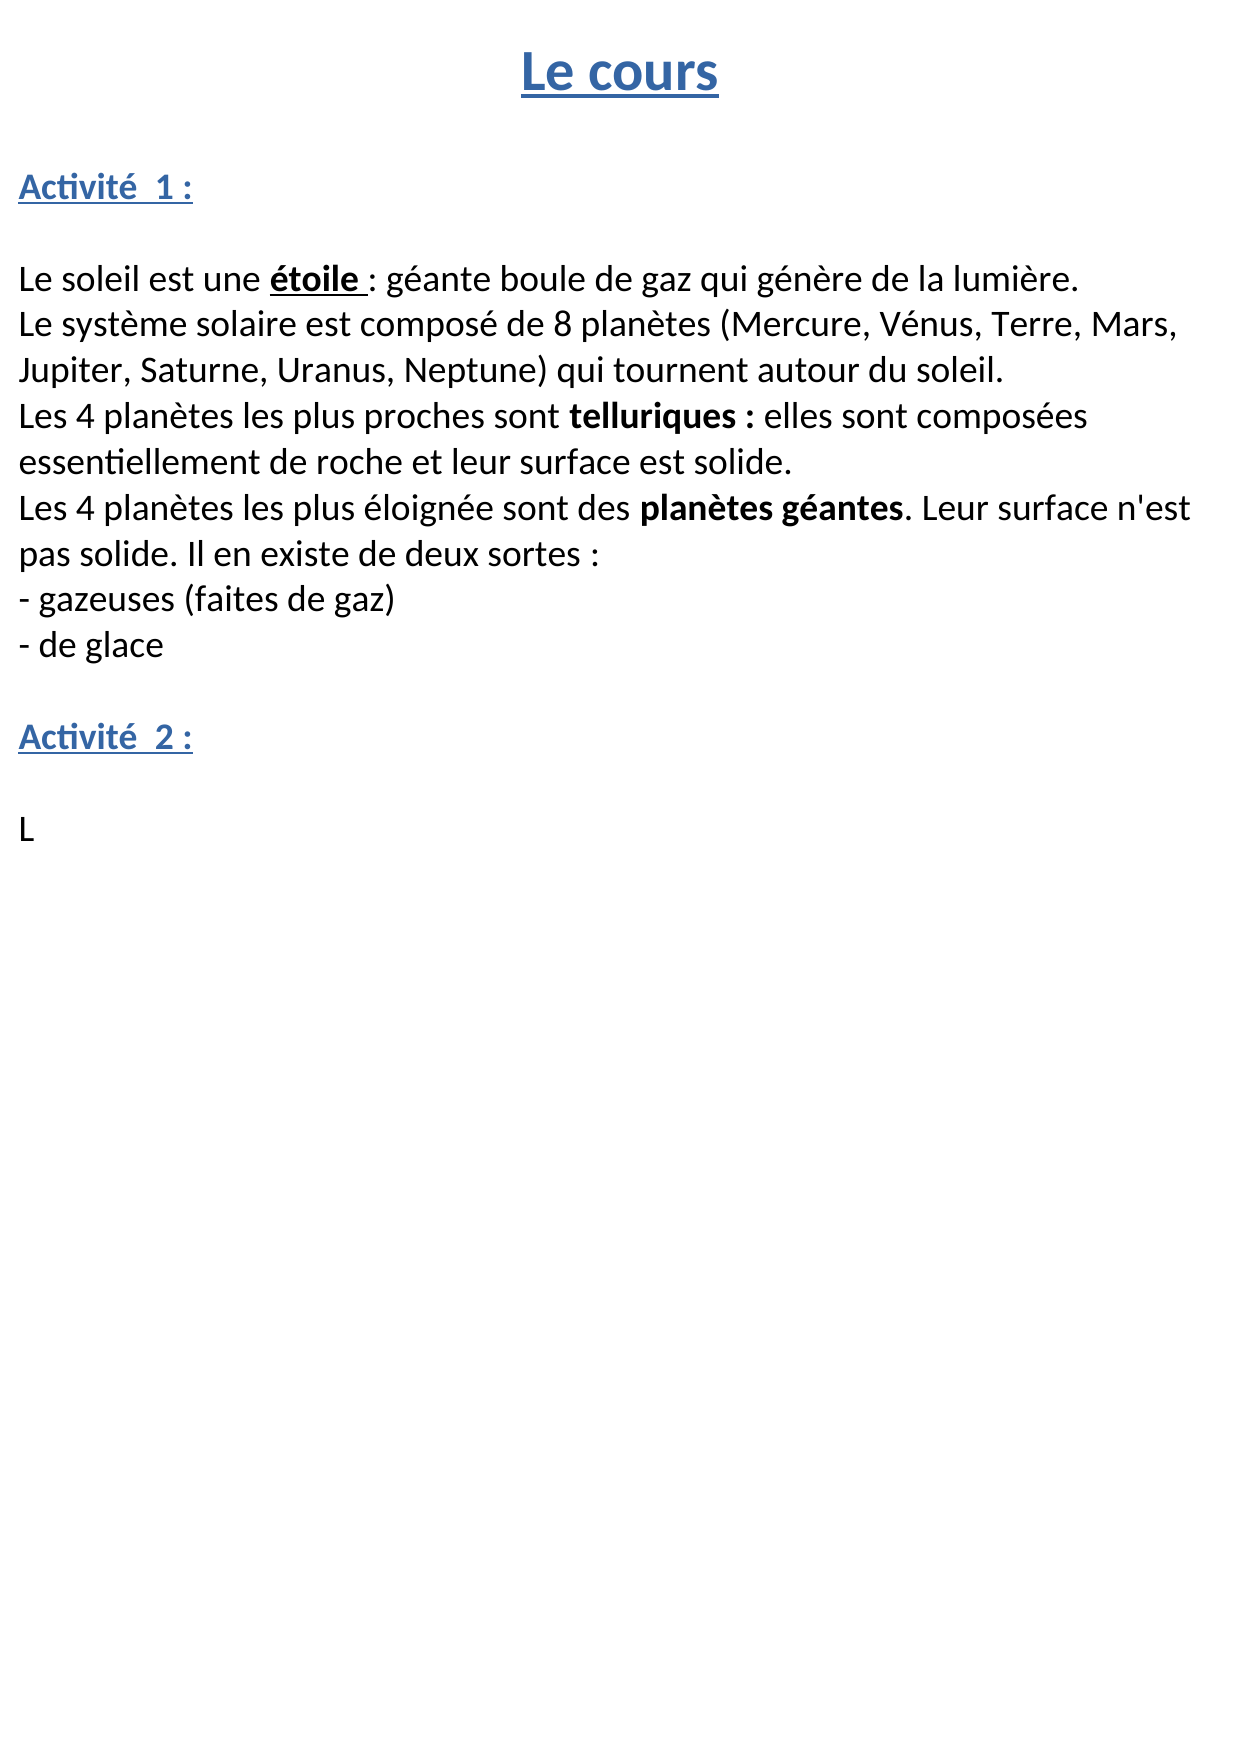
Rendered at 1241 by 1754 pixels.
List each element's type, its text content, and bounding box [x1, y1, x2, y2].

text Le soleil est une étoile : géante boule de gaz qui génère de la lumière. [18, 254, 1221, 300]
title Le cours [18, 33, 1221, 104]
text - de glace [18, 621, 1221, 667]
text Les 4 planètes les plus éloignée sont des planètes géantes. Leur surface n'est pas solide. Il en existe de deux sortes : [18, 484, 1221, 575]
text Le système solaire est composé de 8 planètes (Mercure, Vénus, Terre, Mars, Jupiter, Saturne, Uranus, Neptune) qui tournent autour du soleil. [18, 300, 1221, 392]
text - gazeuses (faites de gaz) [18, 575, 1221, 621]
text Activité 1 : [18, 163, 1221, 209]
text Activité 2 : [18, 713, 1221, 759]
text Les 4 planètes les plus proches sont telluriques : elles sont composées essentiellement de roche et leur surface est solide. [18, 392, 1221, 484]
text L [18, 804, 1221, 850]
